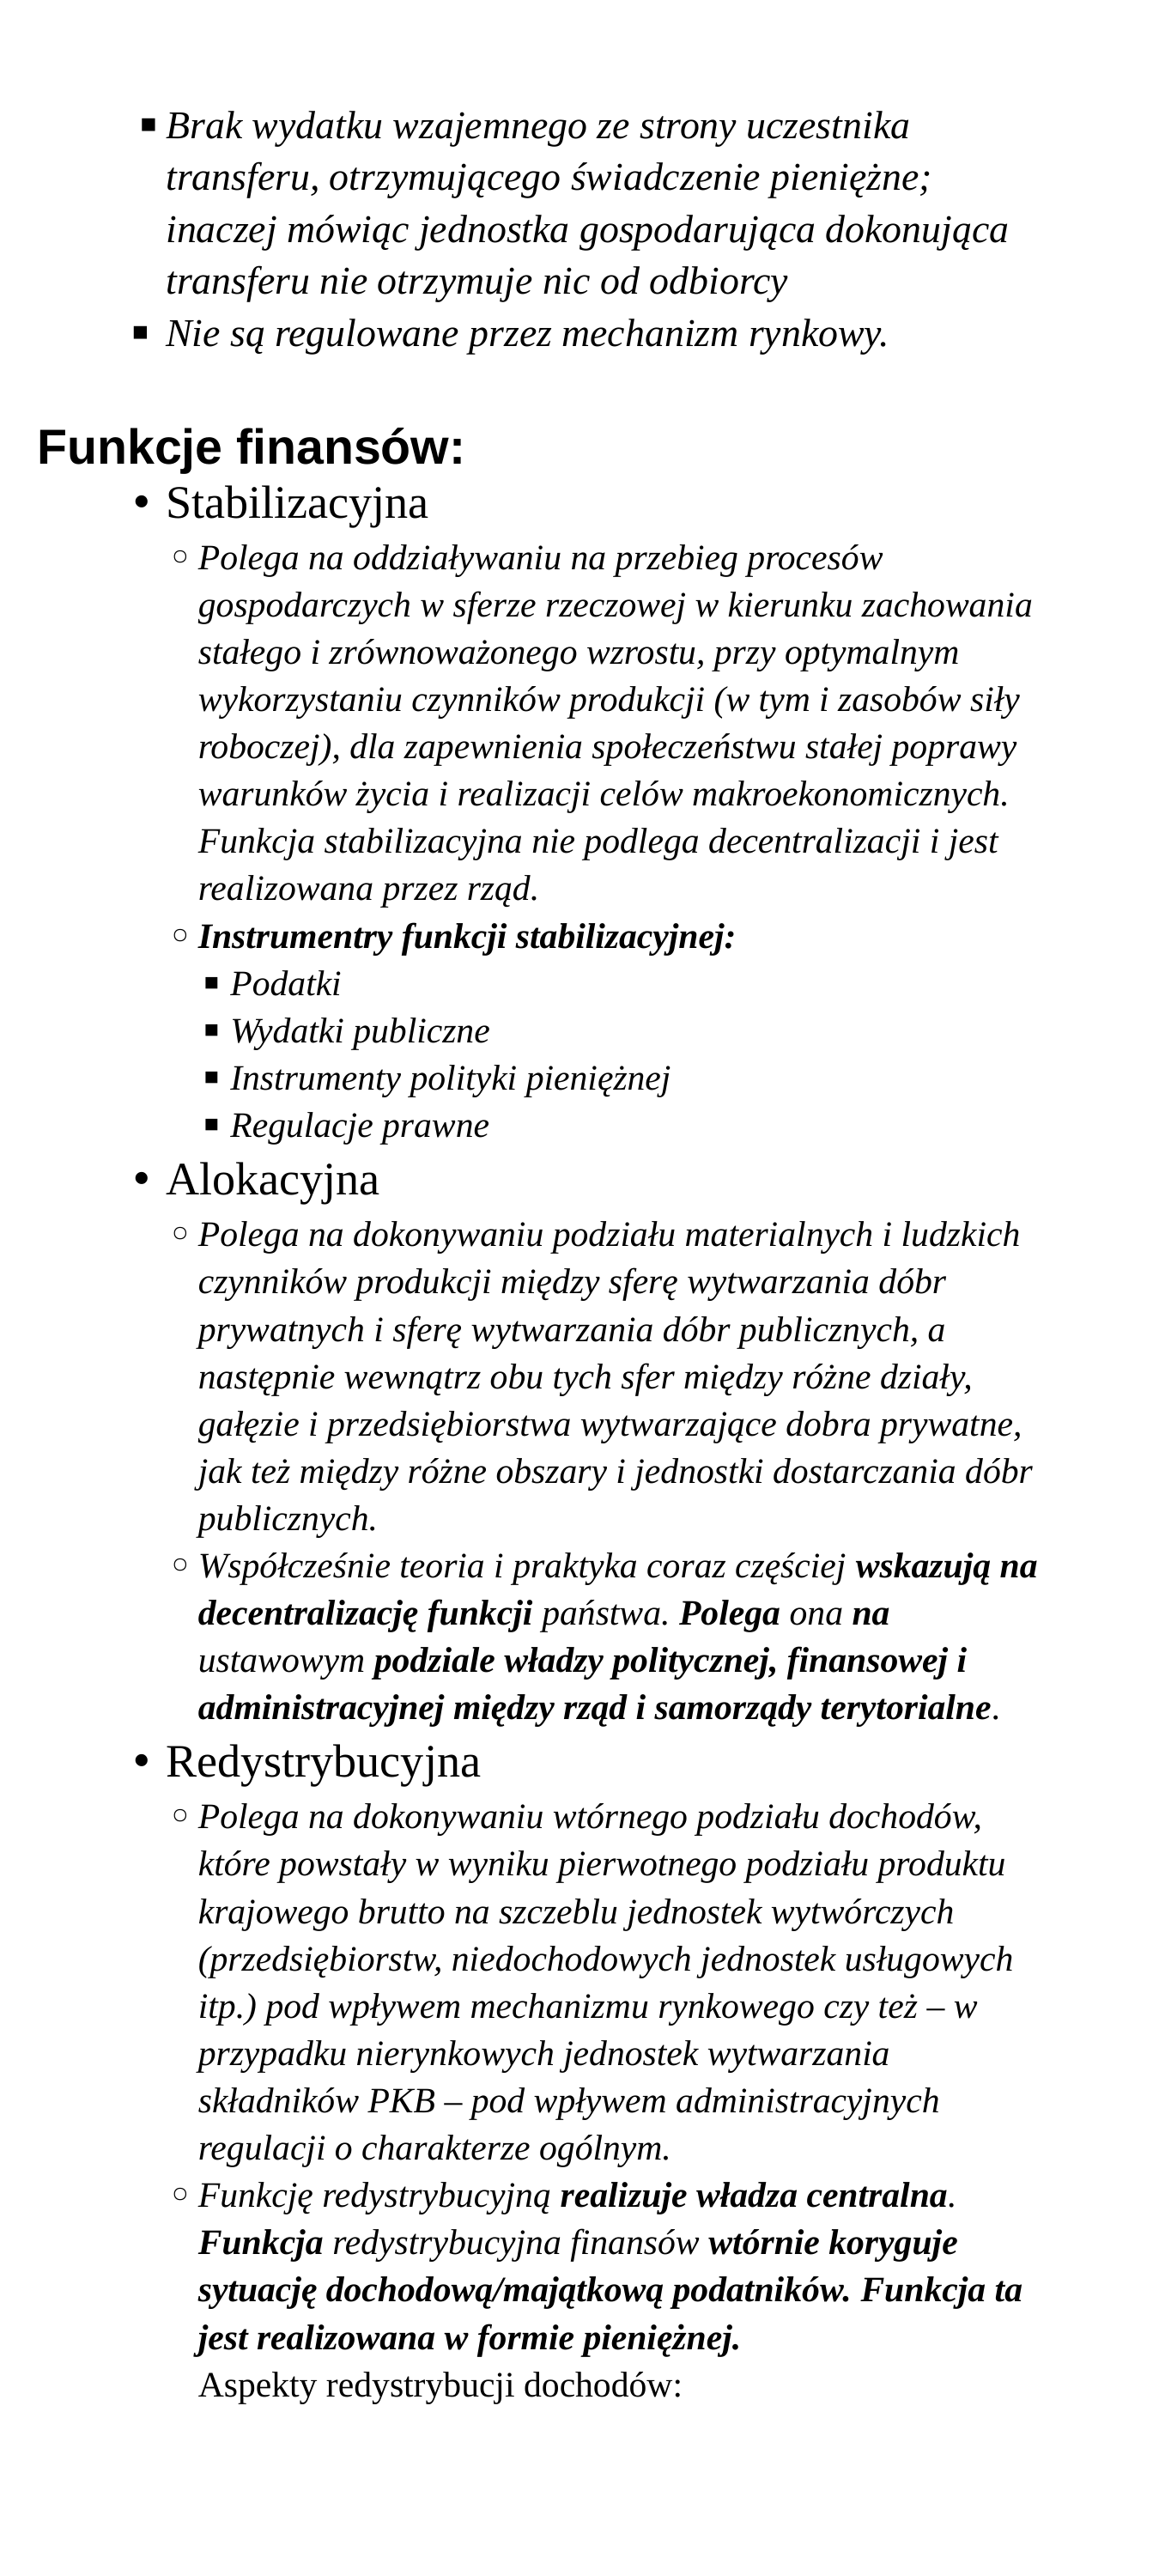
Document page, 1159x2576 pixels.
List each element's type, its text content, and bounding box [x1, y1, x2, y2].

list Funkcję redystrybucyjną realizuje władza centralna. Funkcja redystrybucyjna finansów wtórnie koryguje sytuację dochodową/majątkową podatników. Funkcja ta jest realizowana w formie pieniężnej. [166, 2174, 1058, 2357]
list Polega na oddziaływaniu na przebieg procesów gospodarczych w sferze rzeczowej w kierunku zachowania stałego i zrównoważonego wzrostu, przy optymalnym wykorzystaniu czynników produkcji (w tym i zasobów siły roboczej), dla zapewnienia społeczeństwu stałej poprawy warunków życia i realizacji celów makroekonomicznych. Funkcja stabilizacyjna nie podlega decentralizacji i jest realizowana przez rząd. [166, 536, 1058, 908]
list Brak wydatku wzajemnego ze strony uczestnika transferu, otrzymującego świadczenie pieniężne; inaczej mówiąc jednostka gospodarująca dokonująca transferu nie otrzymuje nic od odbiorcy [134, 101, 1058, 302]
list Współcześnie teoria i praktyka coraz częściej wskazują na decentralizację funkcji państwa. Polega ona na ustawowym podziale władzy politycznej, finansowej i administracyjnej między rząd i samorządy terytorialne. [166, 1544, 1058, 1728]
list Alokacyjna [134, 1151, 1058, 1205]
list Instrumentry funkcji stabilizacyjnej: [166, 914, 1058, 956]
list Stabilizacyjna [134, 475, 1058, 528]
list Regulacje prawne [198, 1104, 1058, 1145]
subtitle Funkcje finansów: [37, 418, 1159, 475]
list Aspekty redystrybucji dochodów: [166, 2363, 1058, 2404]
list Redystrybucyjna [134, 1734, 1058, 1787]
list Podatki [198, 962, 1058, 1003]
list Instrumenty polityki pieniężnej [198, 1057, 1058, 1098]
list Nie są regulowane przez mechanizm rynkowy. [125, 309, 1058, 355]
list Wydatki publiczne [198, 1010, 1058, 1050]
list Polega na dokonywaniu wtórnego podziału dochodów, które powstały w wyniku pierwotnego podziału produktu krajowego brutto na szczeblu jednostek wytwórczych (przedsiębiorstw, niedochodowych jednostek usługowych itp.) pod wpływem mechanizmu rynkowego czy też – w przypadku nierynkowych jednostek wytwarzania składników PKB – pod wpływem administracyjnych regulacji o charakterze ogólnym. [166, 1795, 1058, 2167]
list Polega na dokonywaniu podziału materialnych i ludzkich czynników produkcji między sferę wytwarzania dóbr prywatnych i sferę wytwarzania dóbr publicznych, a następnie wewnątrz obu tych sfer między różne działy, gałęzie i przedsiębiorstwa wytwarzające dobra prywatne, jak też między różne obszary i jednostki dostarczania dóbr publicznych. [166, 1213, 1058, 1538]
